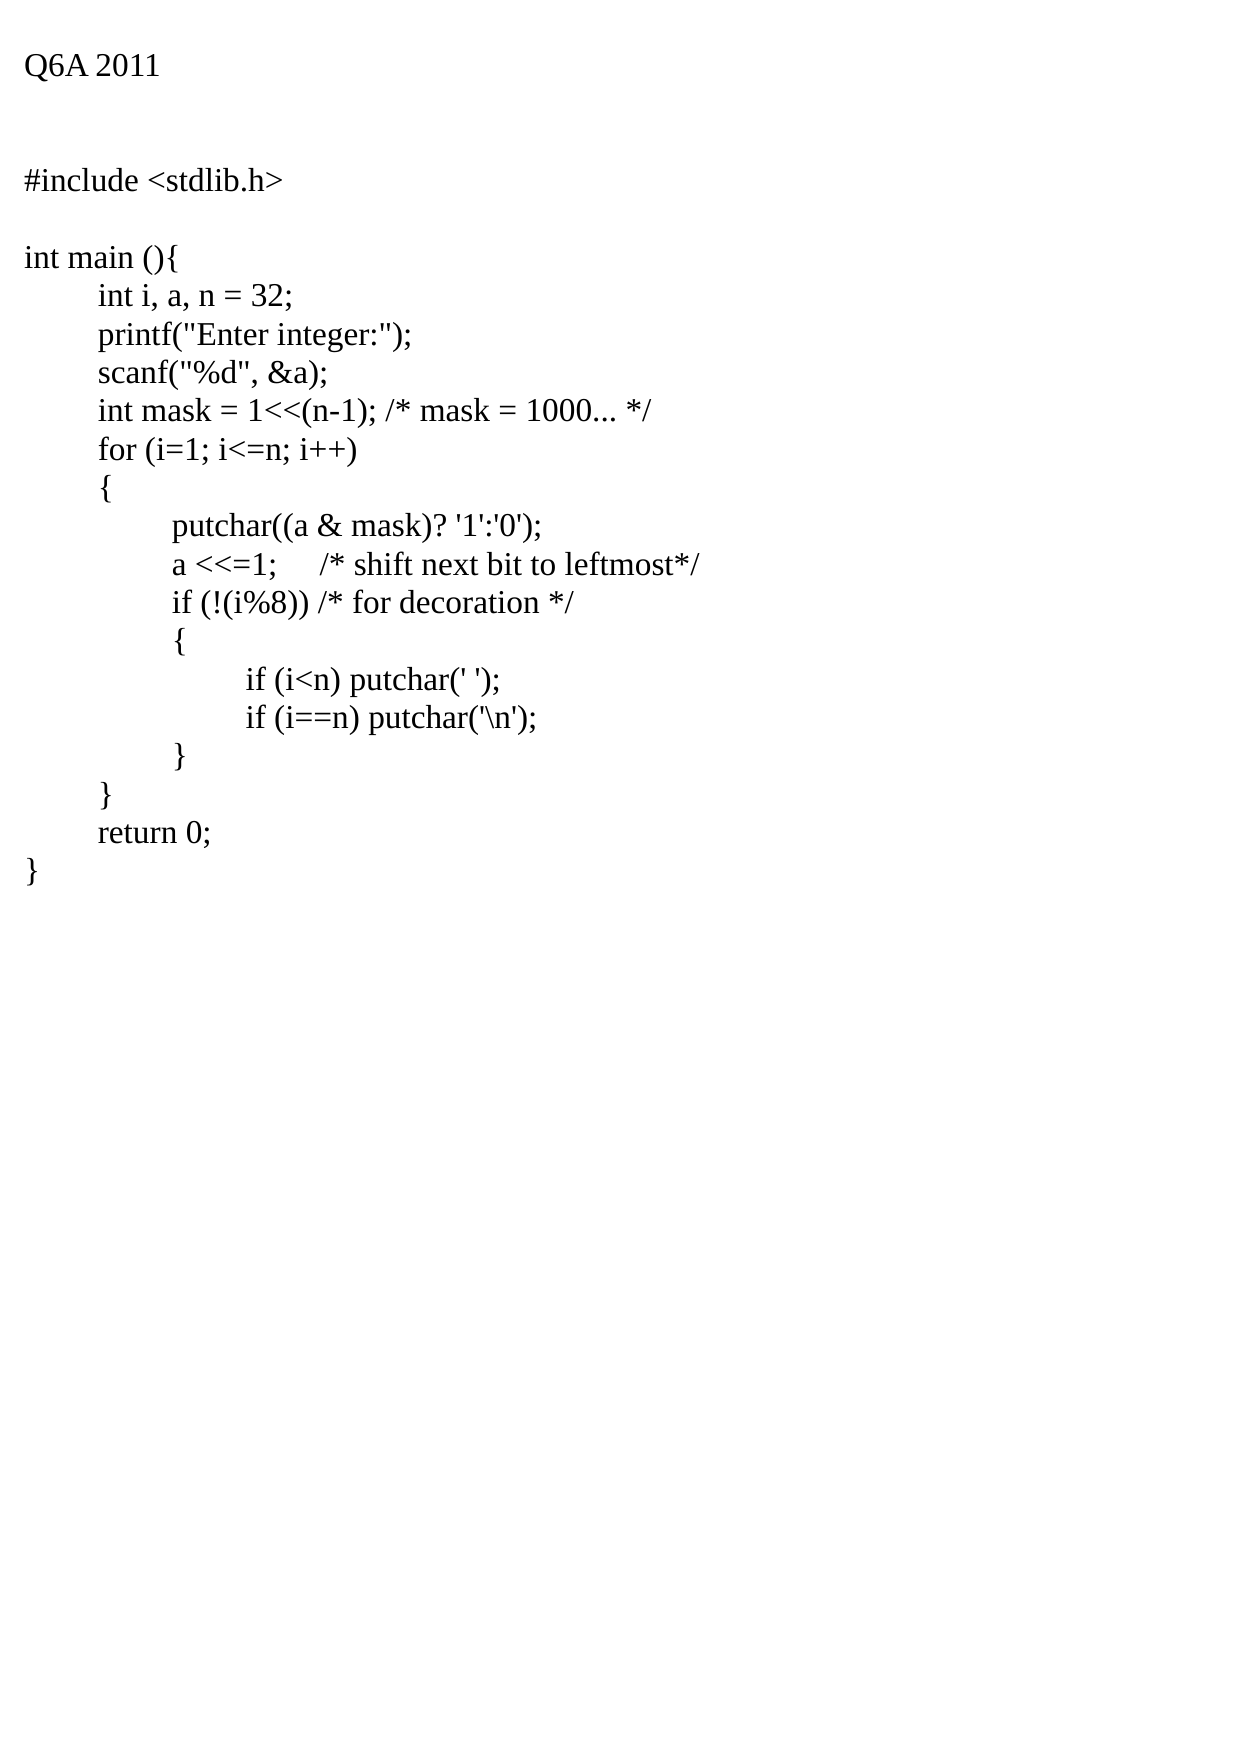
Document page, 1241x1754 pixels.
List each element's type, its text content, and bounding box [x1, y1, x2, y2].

text if (i<n) putchar(' '); [24, 659, 1206, 697]
text { [24, 467, 1206, 506]
text { [24, 621, 1206, 659]
text int mask = 1<<(n-1); /* mask = 1000... */ [24, 391, 1206, 429]
text #include <stdlib.h> [24, 161, 1206, 199]
text a <<=1; /* shift next bit to leftmost*/ [24, 544, 1206, 582]
text putchar((a & mask)? '1':'0'); [24, 506, 1206, 544]
text } [24, 851, 1206, 889]
text if (!(i%8)) /* for decoration */ [24, 582, 1206, 621]
text printf("Enter integer:"); [24, 314, 1206, 352]
text int main (){ [24, 237, 1206, 276]
text int i, a, n = 32; [24, 276, 1206, 314]
text Q6A 2011 [24, 46, 1206, 84]
text for (i=1; i<=n; i++) [24, 429, 1206, 467]
text if (i==n) putchar('\n'); [24, 697, 1206, 736]
text } [24, 774, 1206, 812]
text } [24, 736, 1206, 774]
text scanf("%d", &a); [24, 352, 1206, 391]
text return 0; [24, 812, 1206, 851]
